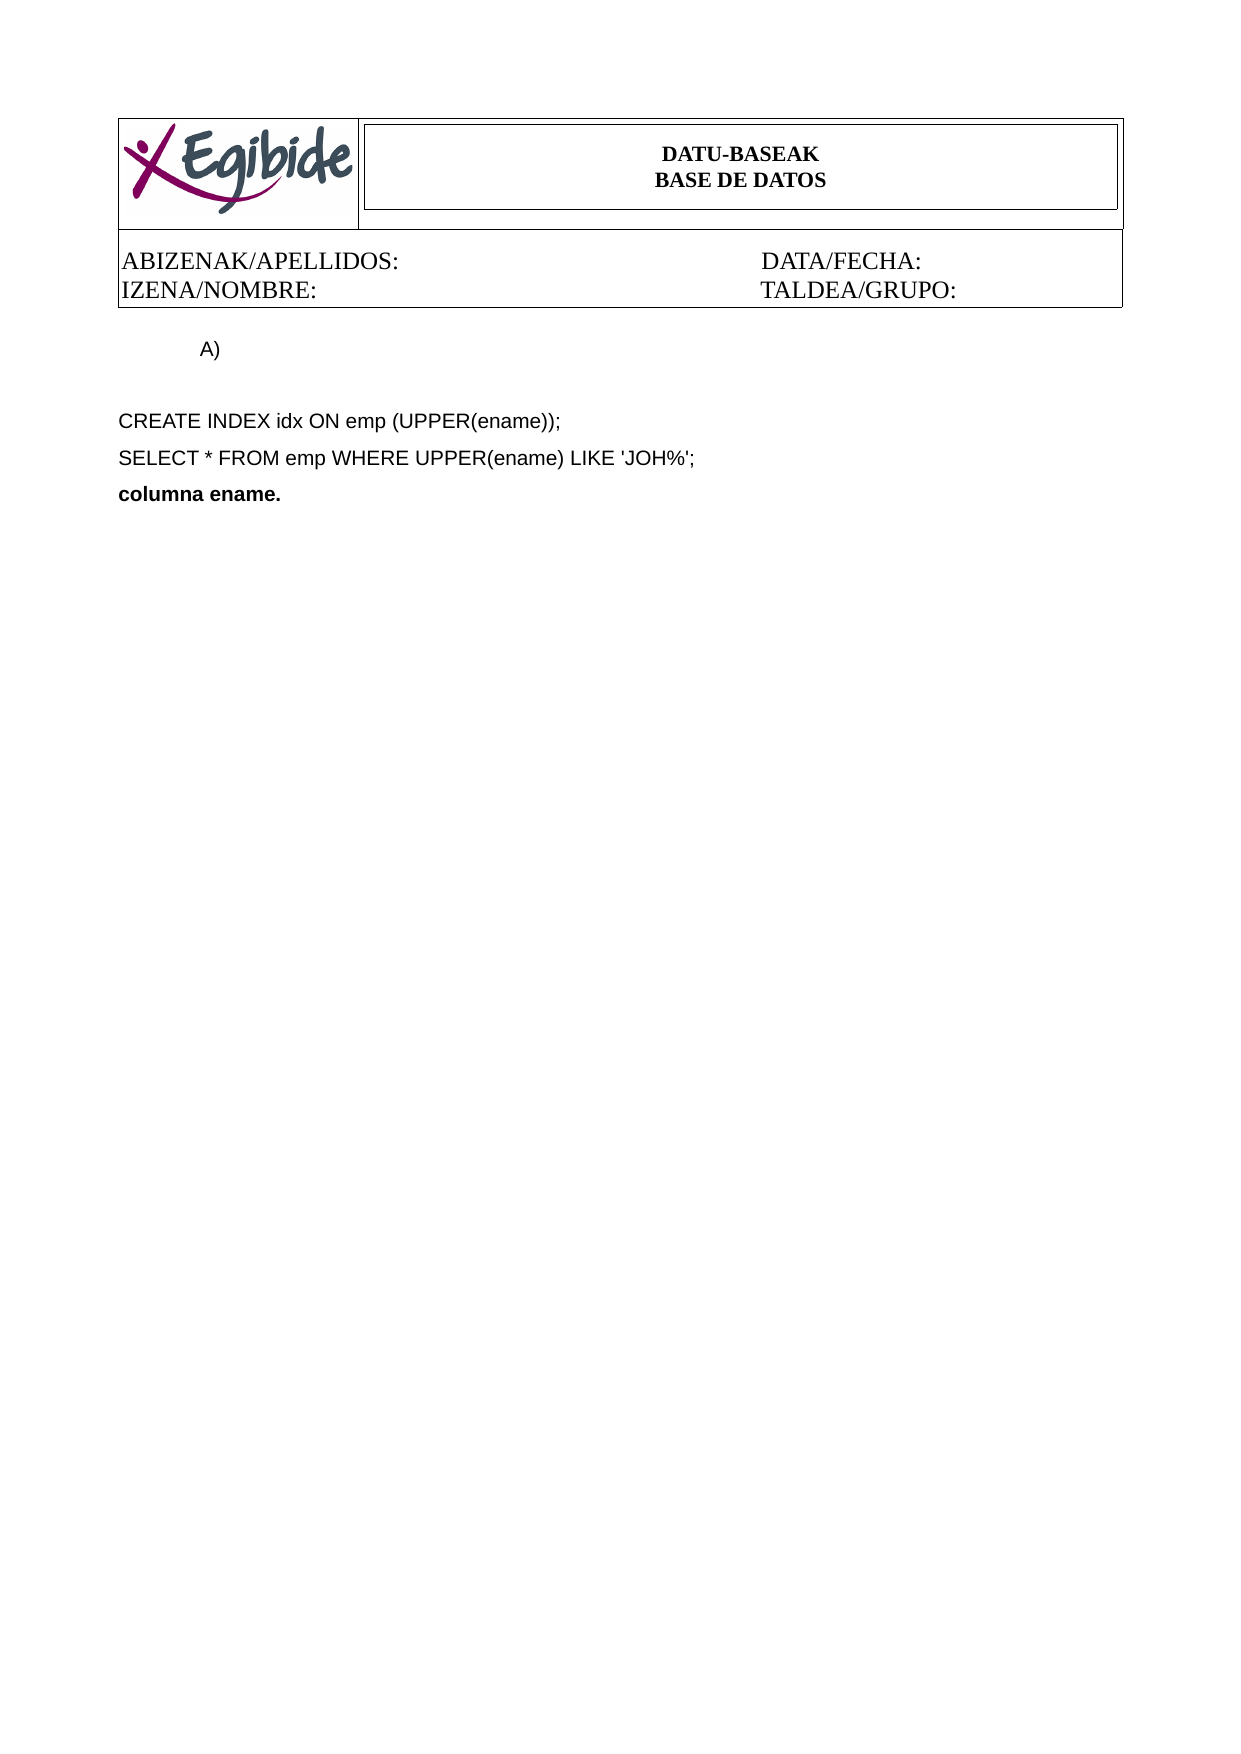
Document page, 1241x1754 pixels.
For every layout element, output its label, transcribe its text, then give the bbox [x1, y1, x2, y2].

text SELECT * FROM emp WHERE UPPER(ename) LIKE 'JOH%'; [118, 446, 1122, 470]
picture [123, 123, 353, 214]
text CREATE INDEX idx ON emp (UPPER(ename)); [118, 409, 1122, 433]
text columna ename. [118, 482, 1122, 506]
